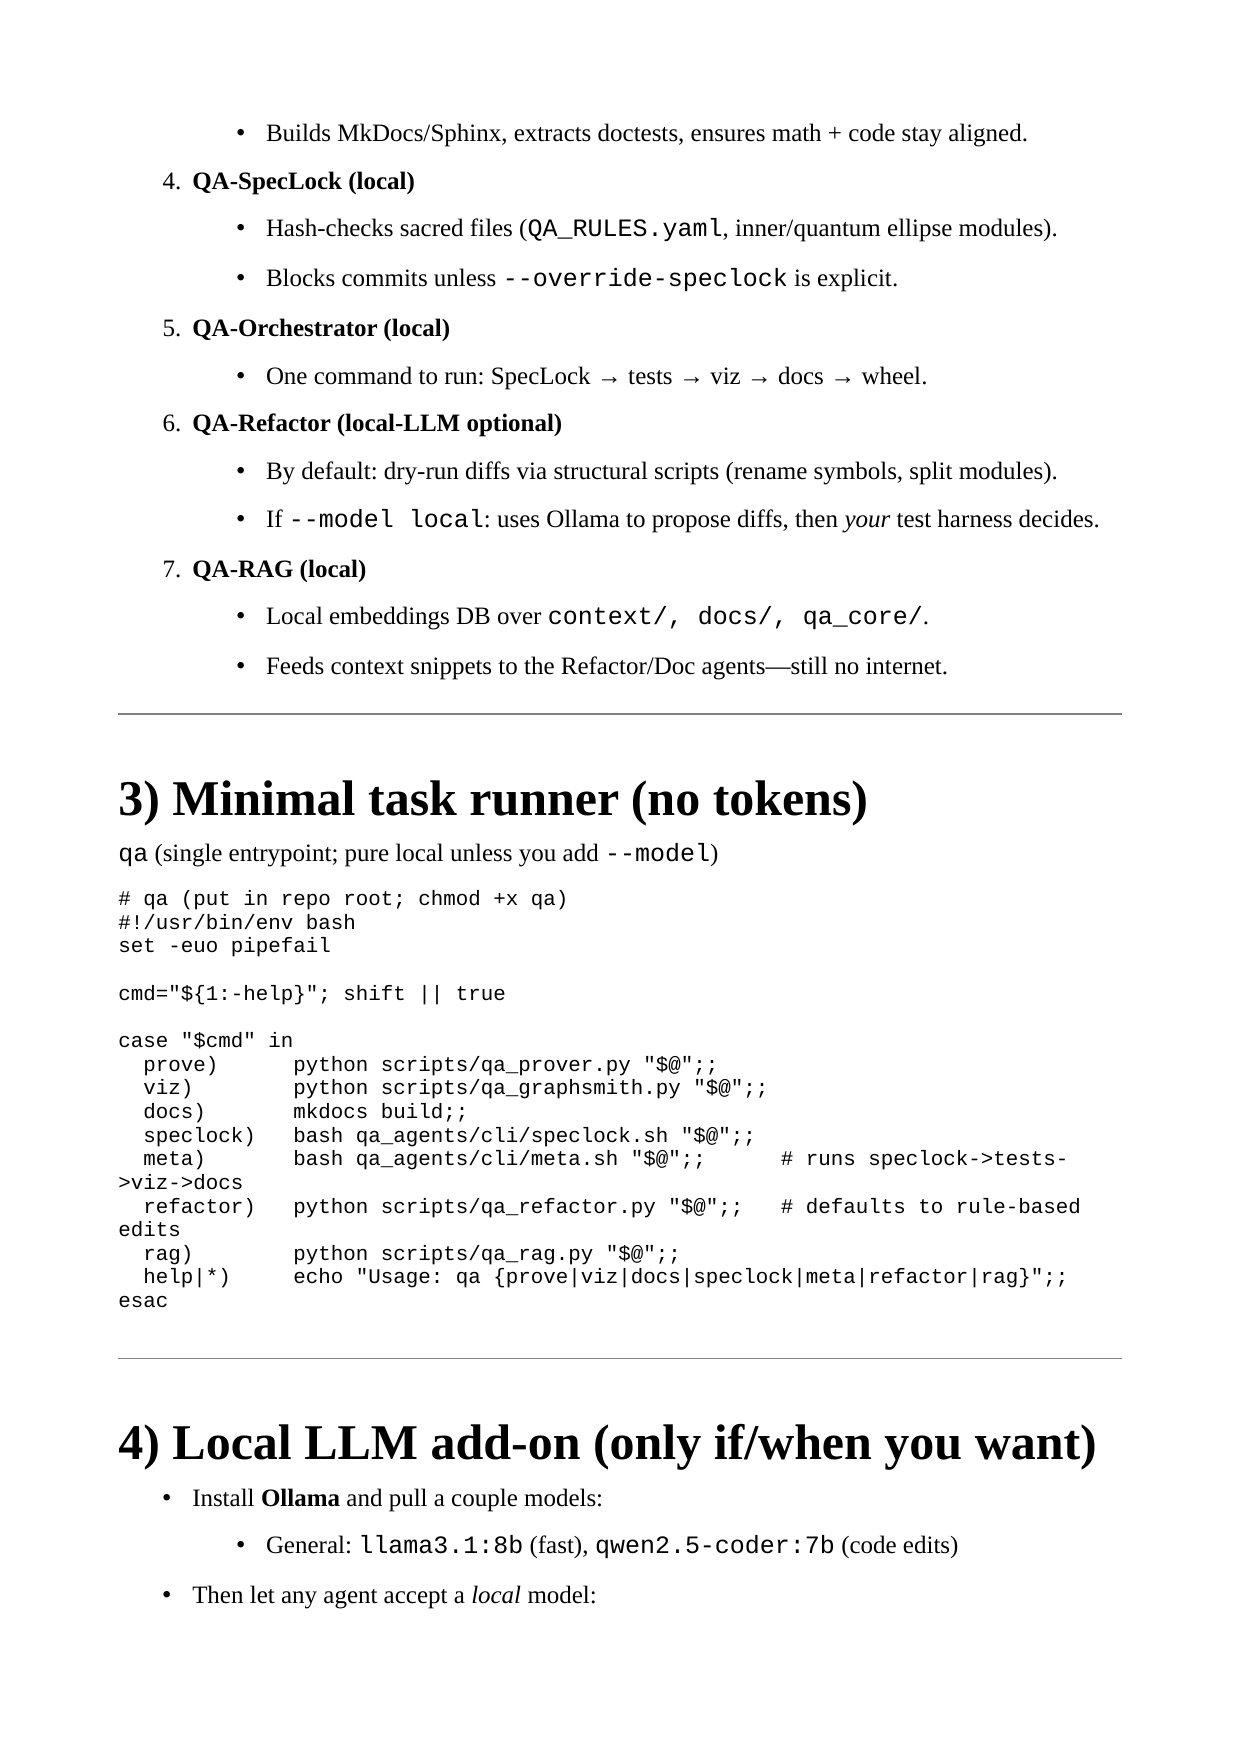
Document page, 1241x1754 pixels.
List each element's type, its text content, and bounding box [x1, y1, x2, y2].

list Builds MkDocs/Sphinx, extracts doctests, ensures math + code stay aligned. [236, 118, 1122, 147]
text set -euo pipefail [118, 936, 1122, 959]
text cmd="${1:-help}"; shift || true [118, 983, 1122, 1006]
list One command to run: SpecLock → tests → viz → docs → wheel. [236, 361, 1122, 390]
text rag) python scripts/qa_rag.py "$@";; [118, 1243, 1122, 1267]
subtitle 3) Minimal task runner (no tokens) [118, 768, 1122, 826]
text viz) python scripts/qa_graphsmith.py "$@";; [118, 1077, 1122, 1101]
text refactor) python scripts/qa_refactor.py "$@";; # defaults to rule-based edits [118, 1196, 1122, 1243]
list Install Ollama and pull a couple models: [162, 1483, 1122, 1511]
list QA-SpecLock (local) [162, 166, 1122, 194]
text meta) bash qa_agents/cli/meta.sh "$@";; # runs speclock->tests->viz->docs [118, 1148, 1122, 1196]
text # qa (put in repo root; chmod +x qa) [118, 888, 1122, 912]
list Local embeddings DB over context/, docs/, qa_core/. [236, 601, 1122, 632]
text prove) python scripts/qa_prover.py "$@";; [118, 1054, 1122, 1077]
list Feeds context snippets to the Refactor/Doc agents—still no internet. [236, 651, 1122, 680]
list QA-RAG (local) [162, 554, 1122, 582]
list Blocks commits unless --override-speclock is explicit. [236, 263, 1122, 294]
text docs) mkdocs build;; [118, 1101, 1122, 1125]
list QA-Refactor (local-LLM optional) [162, 408, 1122, 437]
text #!/usr/bin/env bash [118, 912, 1122, 936]
list By default: dry-run diffs via structural scripts (rename symbols, split modules). [236, 456, 1122, 485]
text case "$cmd" in [118, 1030, 1122, 1054]
text esac [118, 1290, 1122, 1314]
list QA-Orchestrator (local) [162, 313, 1122, 342]
list Then let any agent accept a local model: [162, 1580, 1122, 1609]
subtitle 4) Local LLM add-on (only if/when you want) [118, 1413, 1122, 1470]
text qa (single entrypoint; pure local unless you add --model) [118, 838, 1122, 869]
text help|*) echo "Usage: qa {prove|viz|docs|speclock|meta|refactor|rag}";; [118, 1267, 1122, 1290]
text speclock) bash qa_agents/cli/speclock.sh "$@";; [118, 1125, 1122, 1148]
list If --model local: uses Ollama to propose diffs, then your test harness decides. [236, 504, 1122, 534]
list Hash-checks sacred files (QA_RULES.yaml, inner/quantum ellipse modules). [236, 213, 1122, 244]
list General: llama3.1:8b (fast), qwen2.5-coder:7b (code edits) [236, 1530, 1122, 1561]
